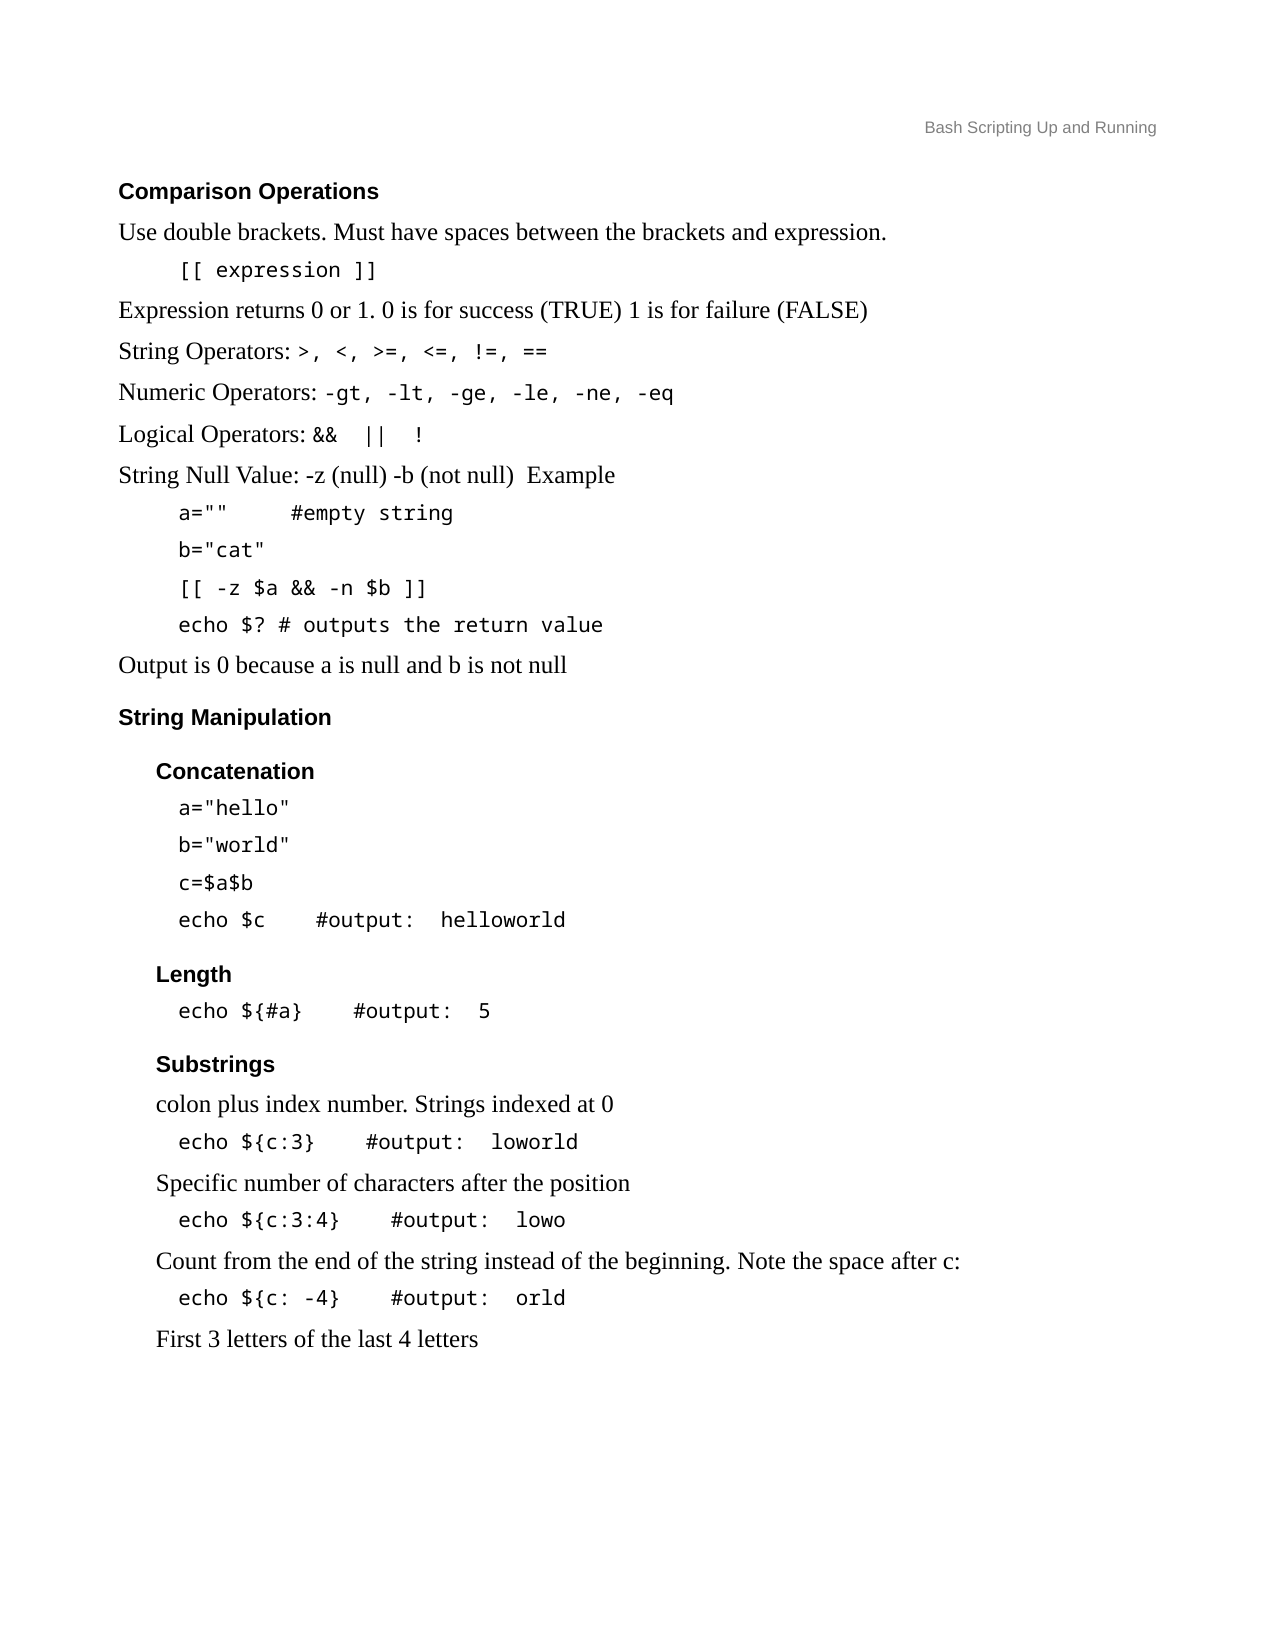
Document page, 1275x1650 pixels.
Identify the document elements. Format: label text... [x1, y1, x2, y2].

subtitle Substrings [156, 1051, 1157, 1078]
text a="hello" [178, 793, 1157, 821]
text echo ${c: -4} #output: orld [178, 1283, 1157, 1312]
text echo ${#a} #output: 5 [178, 996, 1157, 1024]
text Numeric Operators: -gt, -lt, -ge, -le, -ne, -eq [118, 377, 1157, 407]
text colon plus index number. Strings indexed at 0 [156, 1089, 1157, 1118]
text Specific number of characters after the position [156, 1168, 1157, 1196]
subtitle String Manipulation [118, 704, 1157, 731]
text String Operators: >, <, >=, <=, !=, == [118, 336, 1157, 365]
text Output is 0 because a is null and b is not null [118, 651, 1157, 679]
text Logical Operators: && || ! [118, 419, 1157, 448]
text b="cat" [178, 535, 1157, 564]
text b="world" [178, 830, 1157, 859]
text [[ -z $a && -n $b ]] [178, 573, 1157, 601]
text echo ${c:3:4} #output: lowo [178, 1205, 1157, 1234]
text c=$a$b [178, 868, 1157, 896]
text Expression returns 0 or 1. 0 is for success (TRUE) 1 is for failure (FALSE) [118, 295, 1157, 324]
text First 3 letters of the last 4 letters [156, 1324, 1157, 1353]
subtitle Comparison Operations [118, 178, 1157, 204]
text echo $c #output: helloworld [178, 905, 1157, 933]
text Count from the end of the string instead of the beginning. Note the space after c: [156, 1246, 1157, 1274]
subtitle Length [156, 961, 1157, 987]
text Use double brackets. Must have spaces between the brackets and expression. [118, 217, 1157, 246]
text echo ${c:3} #output: loworld [178, 1127, 1157, 1156]
text echo $? # outputs the return value [178, 610, 1157, 638]
text [[ expression ]] [178, 255, 1157, 283]
text a="" #empty string [178, 498, 1157, 526]
text String Null Value: -z (null) -b (not null) Example [118, 460, 1157, 489]
subtitle Concatenation [156, 758, 1157, 784]
